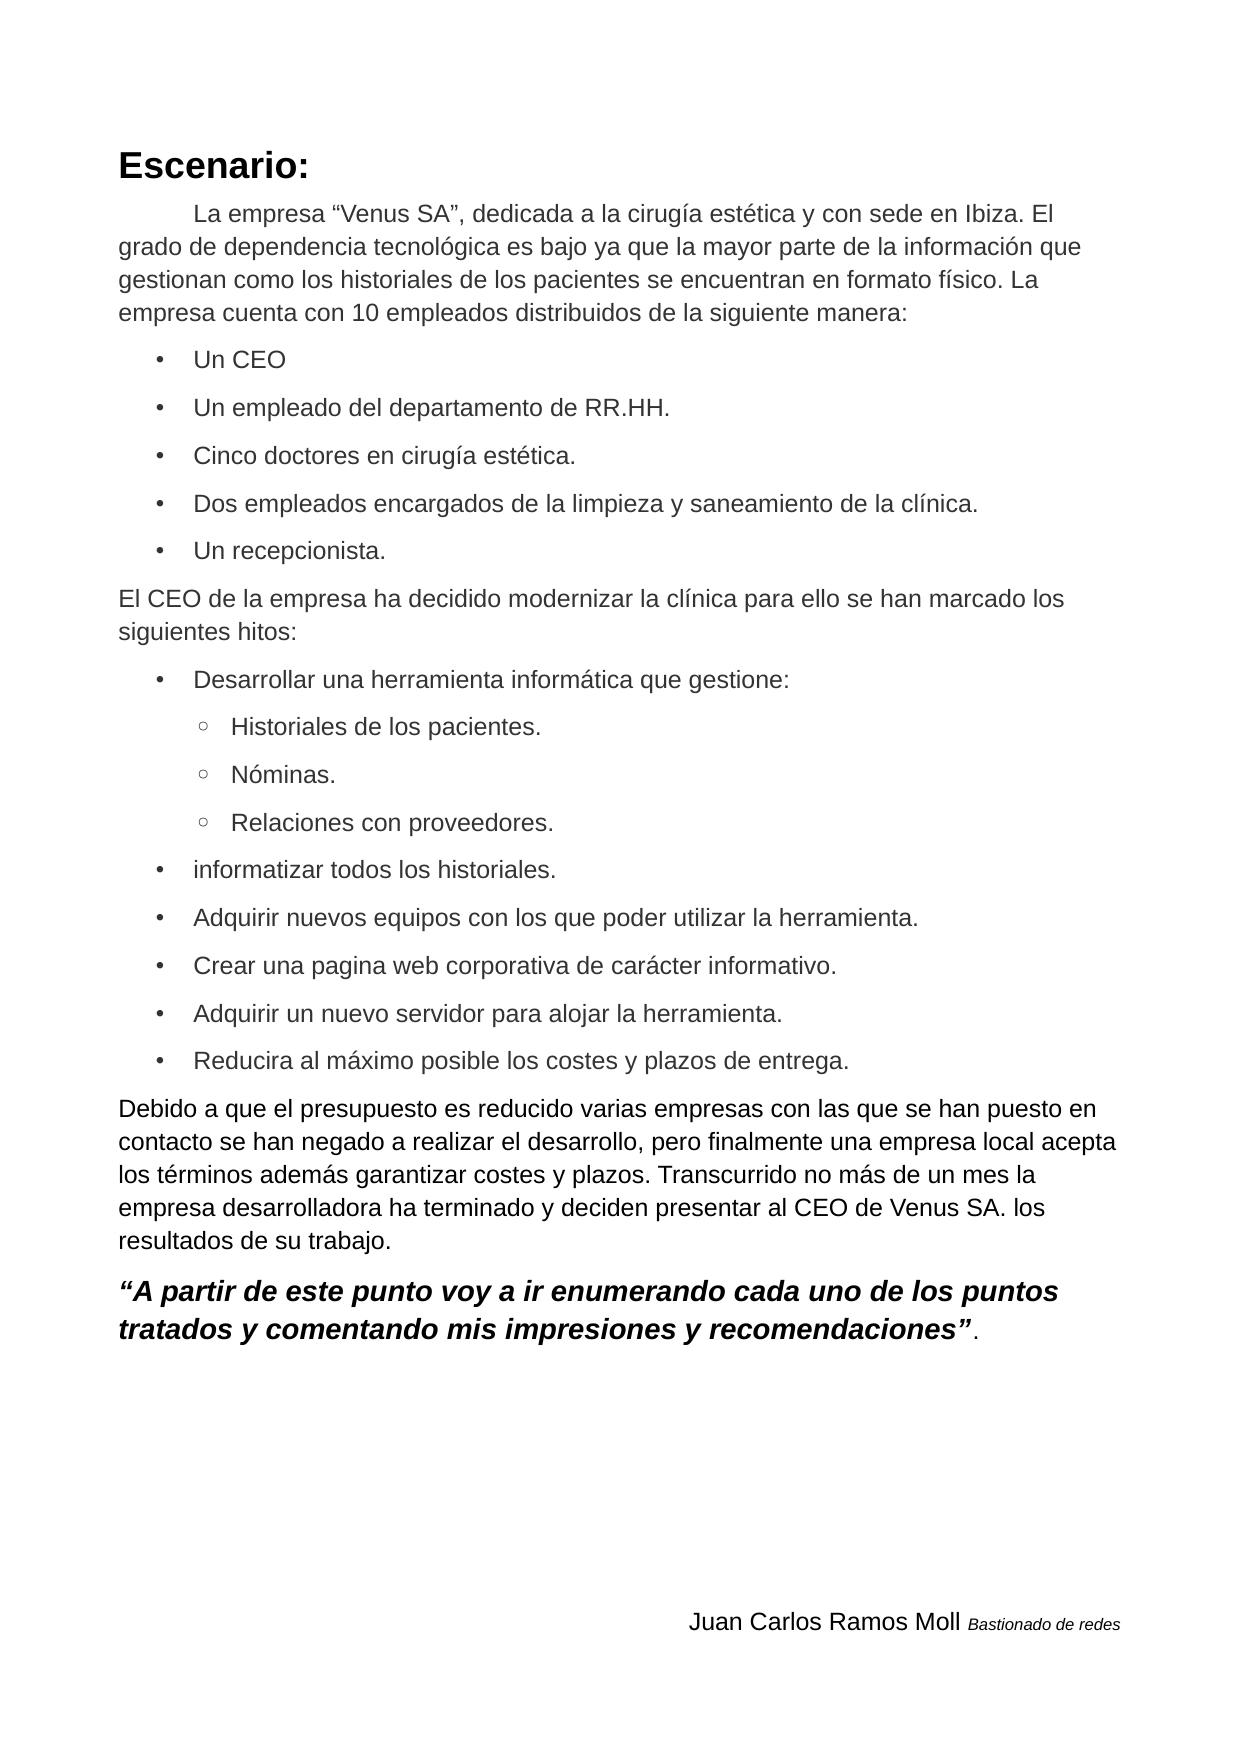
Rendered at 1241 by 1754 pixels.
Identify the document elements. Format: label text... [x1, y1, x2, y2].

text “A partir de este punto voy a ir enumerando cada uno de los puntos tratados y comentando mis impresiones y recomendaciones”. [118, 1274, 1122, 1346]
text La empresa “Venus SA”, dedicada a la cirugía estética y con sede en Ibiza. El grado de dependencia tecnológica es bajo ya que la mayor parte de la información que gestionan como los historiales de los pacientes se encuentran en formato físico. La empresa cuenta con 10 empleados distribuidos de la siguiente manera: [118, 199, 1122, 327]
list Relaciones con proveedores. [193, 808, 1122, 837]
list Nóminas. [193, 760, 1122, 789]
list informatizar todos los historiales. [156, 855, 1122, 884]
list Dos empleados encargados de la limpieza y saneamiento de la clínica. [156, 488, 1122, 517]
list Un recepcionista. [156, 536, 1122, 565]
list Adquirir un nuevo servidor para alojar la herramienta. [156, 998, 1122, 1027]
list Adquirir nuevos equipos con los que poder utilizar la herramienta. [156, 903, 1122, 932]
list Reducira al máximo posible los costes y plazos de entrega. [156, 1046, 1122, 1075]
list Un CEO [156, 345, 1122, 374]
list Desarrollar una herramienta informática que gestione: [156, 664, 1122, 693]
list Un empleado del departamento de RR.HH. [156, 393, 1122, 422]
list Historiales de los pacientes. [193, 712, 1122, 741]
text El CEO de la empresa ha decidido modernizar la clínica para ello se han marcado los siguientes hitos: [118, 584, 1122, 646]
list Crear una pagina web corporativa de carácter informativo. [156, 951, 1122, 980]
text Debido a que el presupuesto es reducido varias empresas con las que se han puesto en contacto se han negado a realizar el desarrollo, pero finalmente una empresa local acepta los términos además garantizar costes y plazos. Transcurrido no más de un mes la empresa desarrolladora ha terminado y deciden presentar al CEO de Venus SA. los resultados de su trabajo. [118, 1094, 1122, 1255]
list Cinco doctores en cirugía estética. [156, 441, 1122, 470]
subtitle Escenario: [118, 143, 1122, 186]
